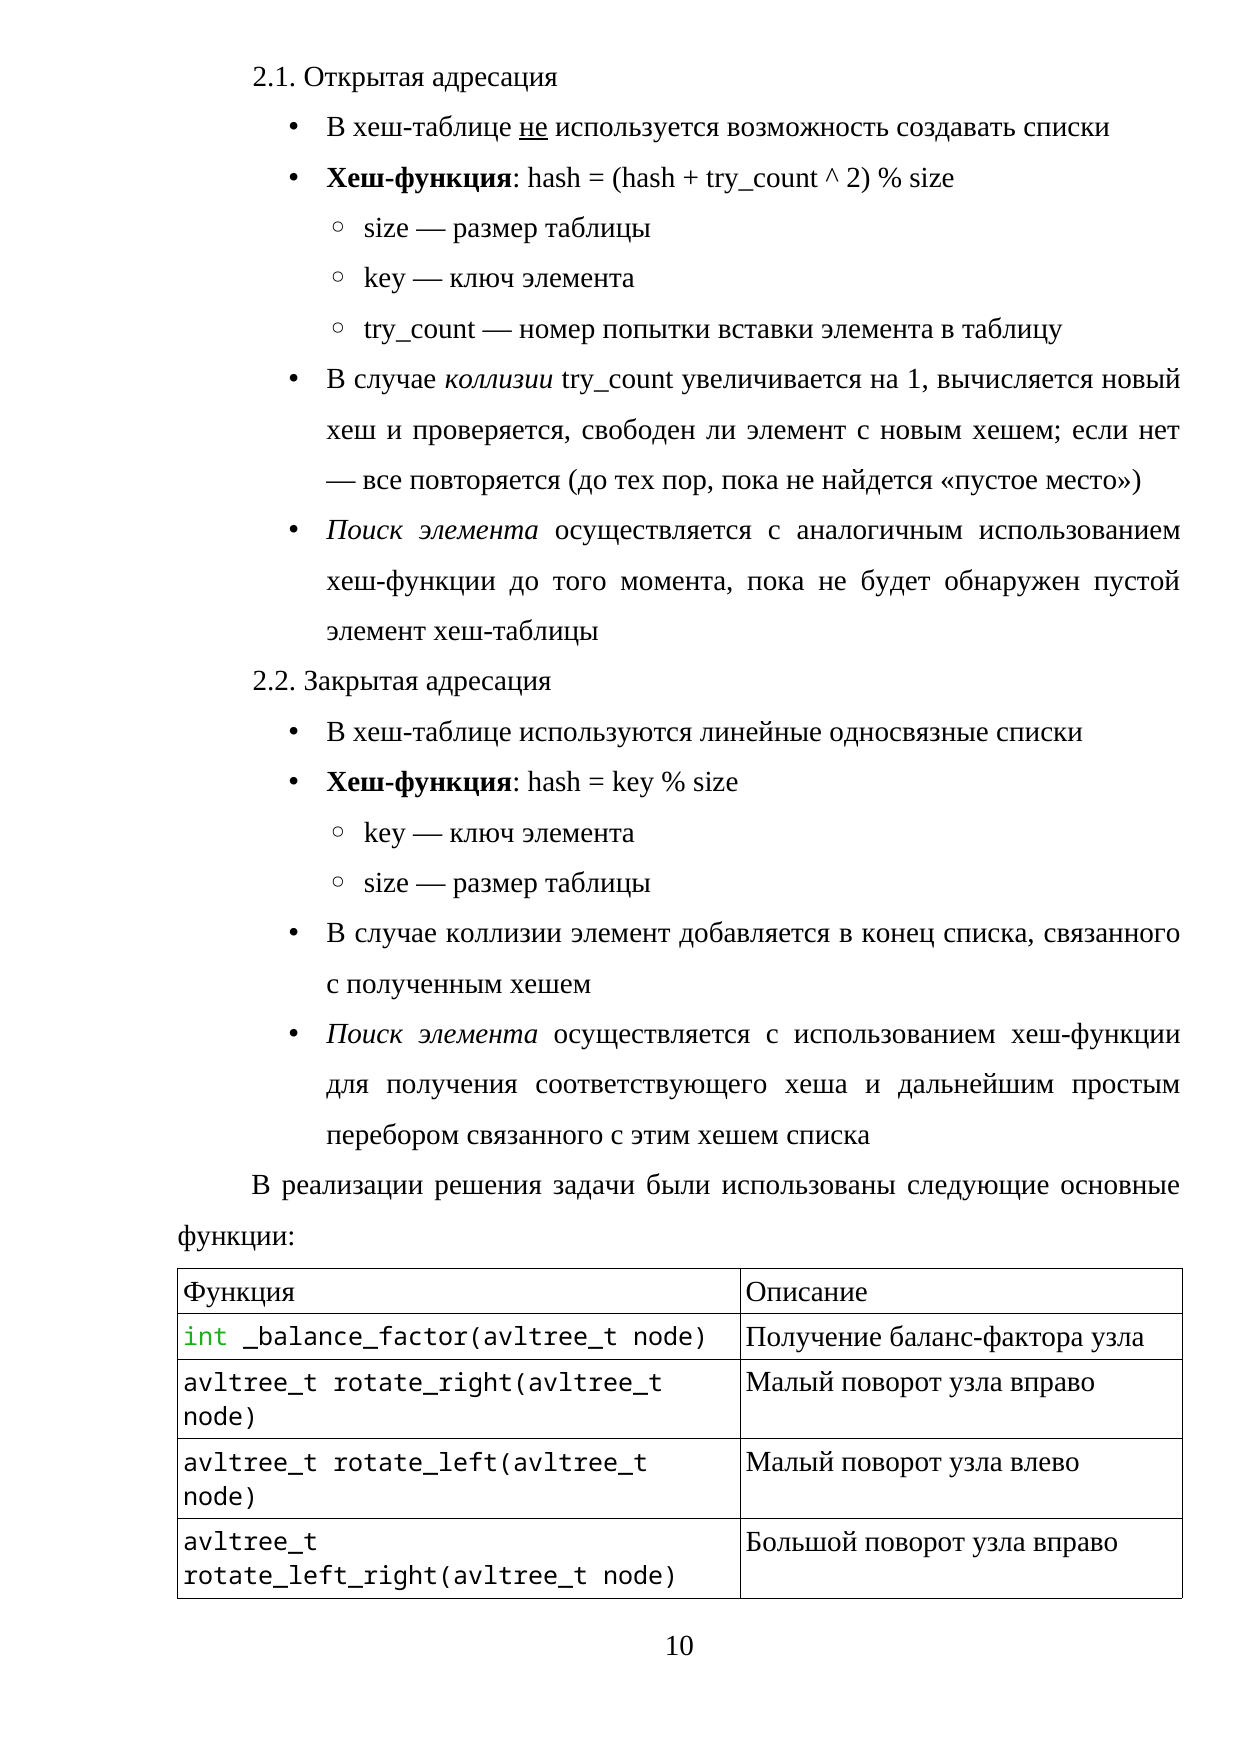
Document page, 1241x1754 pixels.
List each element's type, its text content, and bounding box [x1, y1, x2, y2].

table_cell Большой поворот узла вправо [741, 1519, 1182, 1598]
table_header Функция [178, 1269, 740, 1313]
table_cell Малый поворот узла вправо [741, 1360, 1182, 1438]
list В случае коллизии элемент добавляется в конец списка, связанного с полученным хешем [288, 916, 1181, 999]
list size — размер таблицы [326, 865, 1181, 899]
table_cell Малый поворот узла влево [741, 1439, 1182, 1518]
table_cell avltree_t rotate_left_right(avltree_t node) [178, 1519, 740, 1598]
table_cell avltree_t rotate_left(avltree_t node) [178, 1439, 740, 1518]
list В хеш-таблице не используется возможность создавать списки [288, 109, 1181, 143]
table_cell Получение баланс-фактора узла [741, 1314, 1182, 1359]
list Хеш-функция: hash = key % size [288, 764, 1181, 798]
list Поиск элемента осуществляется с использованием хеш-функции для получения соответствующего хеша и дальнейшим простым перебором связанного с этим хешем списка [288, 1016, 1181, 1151]
list size — размер таблицы [326, 210, 1181, 244]
table_header Описание [741, 1269, 1182, 1313]
list try_count — номер попытки вставки элемента в таблицу [326, 311, 1181, 345]
text В реализации решения задачи были использованы следующие основные функции: [177, 1167, 1181, 1251]
list Поиск элемента осуществляется с аналогичным использованием хеш-функции до того момента, пока не будет обнаружен пустой элемент хеш-таблицы [288, 512, 1181, 647]
table_cell avltree_t rotate_right(avltree_t node) [178, 1360, 740, 1438]
list Закрытая адресация [252, 663, 1181, 697]
table_cell int _balance_factor(avltree_t node) [178, 1314, 740, 1359]
list key — ключ элемента [326, 261, 1181, 294]
list В случае коллизии try_count увеличивается на 1, вычисляется новый хеш и проверяется, свободен ли элемент с новым хешем; если нет — все повторяется (до тех пор, пока не найдется «пустое место») [288, 361, 1181, 496]
list В хеш-таблице используются линейные односвязные списки [288, 714, 1181, 747]
list Хеш-функция: hash = (hash + try_count ^ 2) % size [288, 160, 1181, 193]
list Открытая адресация [252, 59, 1181, 93]
list key — ключ элемента [326, 815, 1181, 848]
